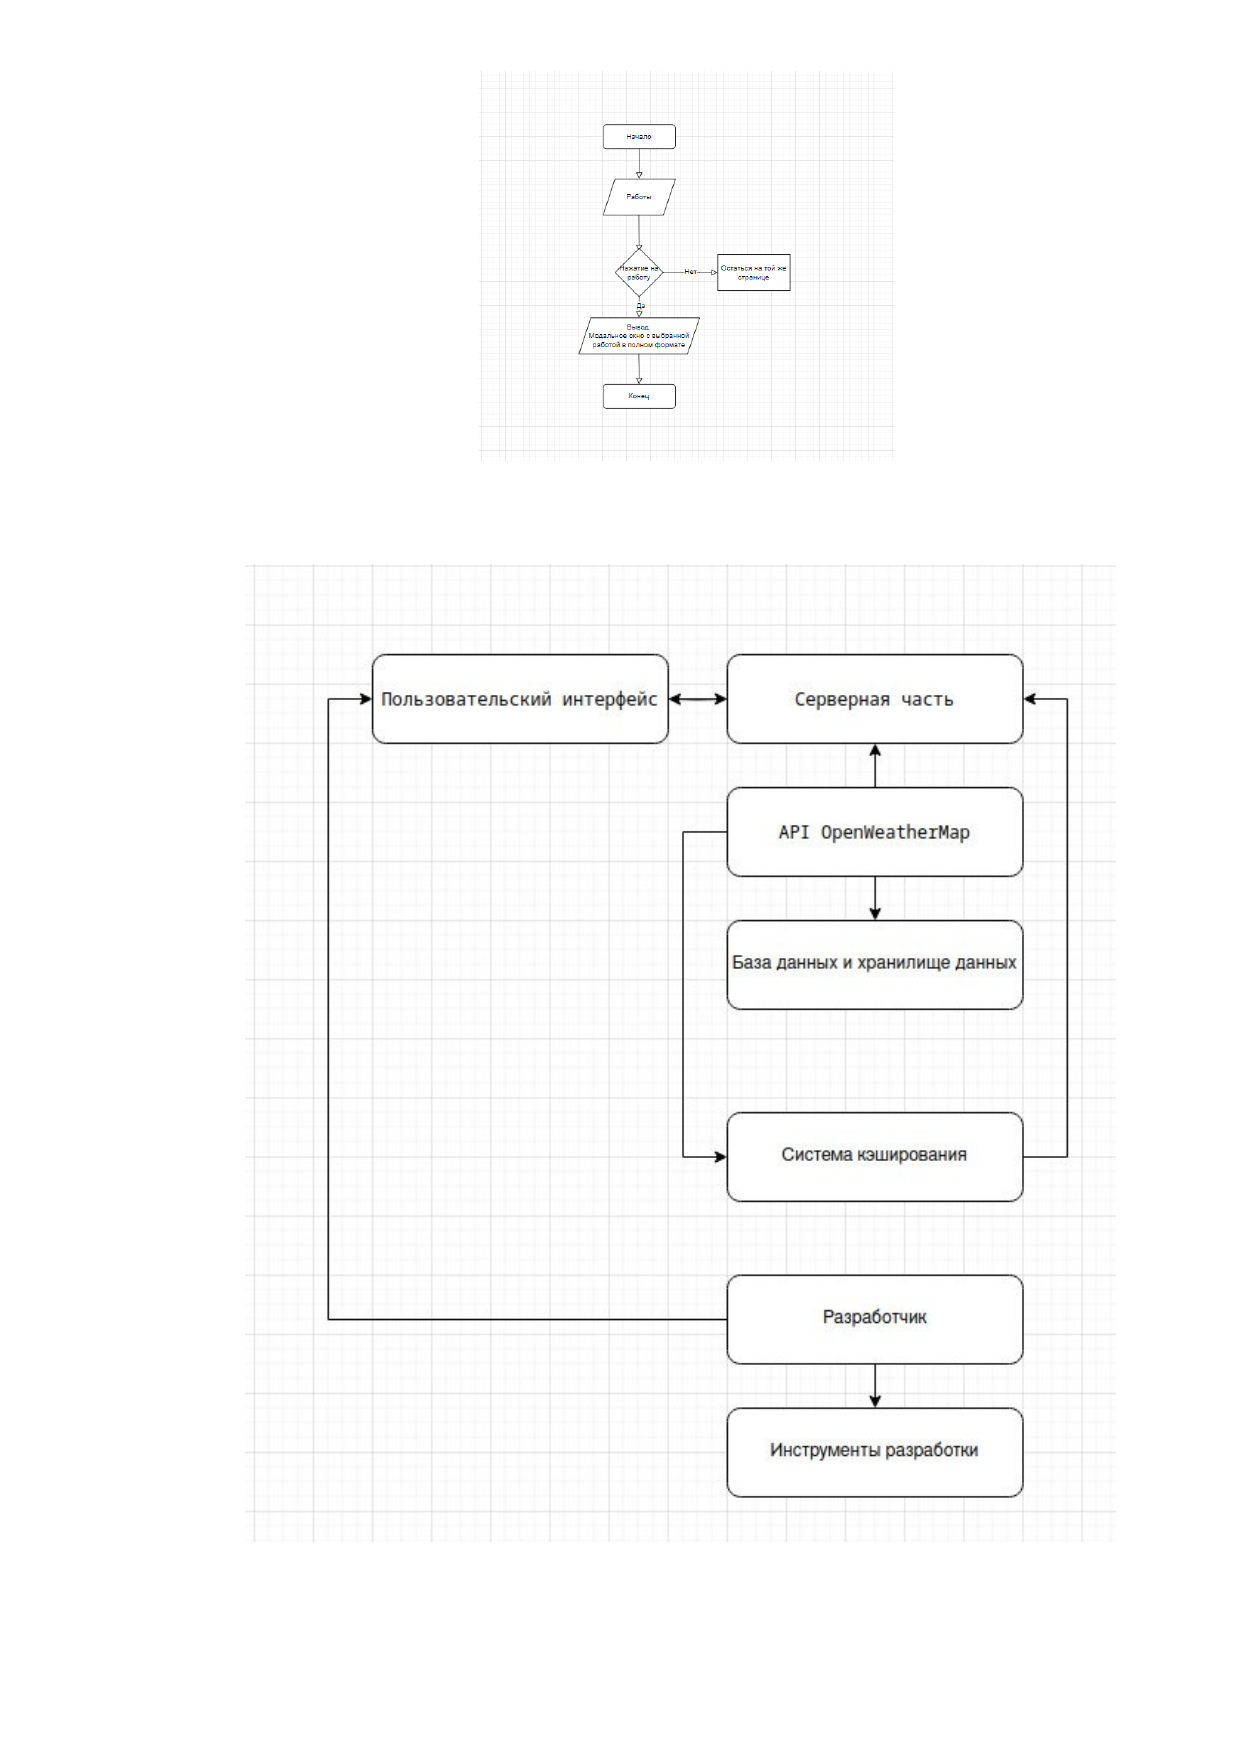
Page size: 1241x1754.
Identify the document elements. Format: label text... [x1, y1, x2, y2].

text Рисунок 4: Организационная диаграмма [171, 565, 245, 1541]
text Рисунок 3: Диаграмма Ганта [895, 72, 1122, 461]
text Рисунок 3: Диаграмма Ганта [177, 72, 478, 461]
